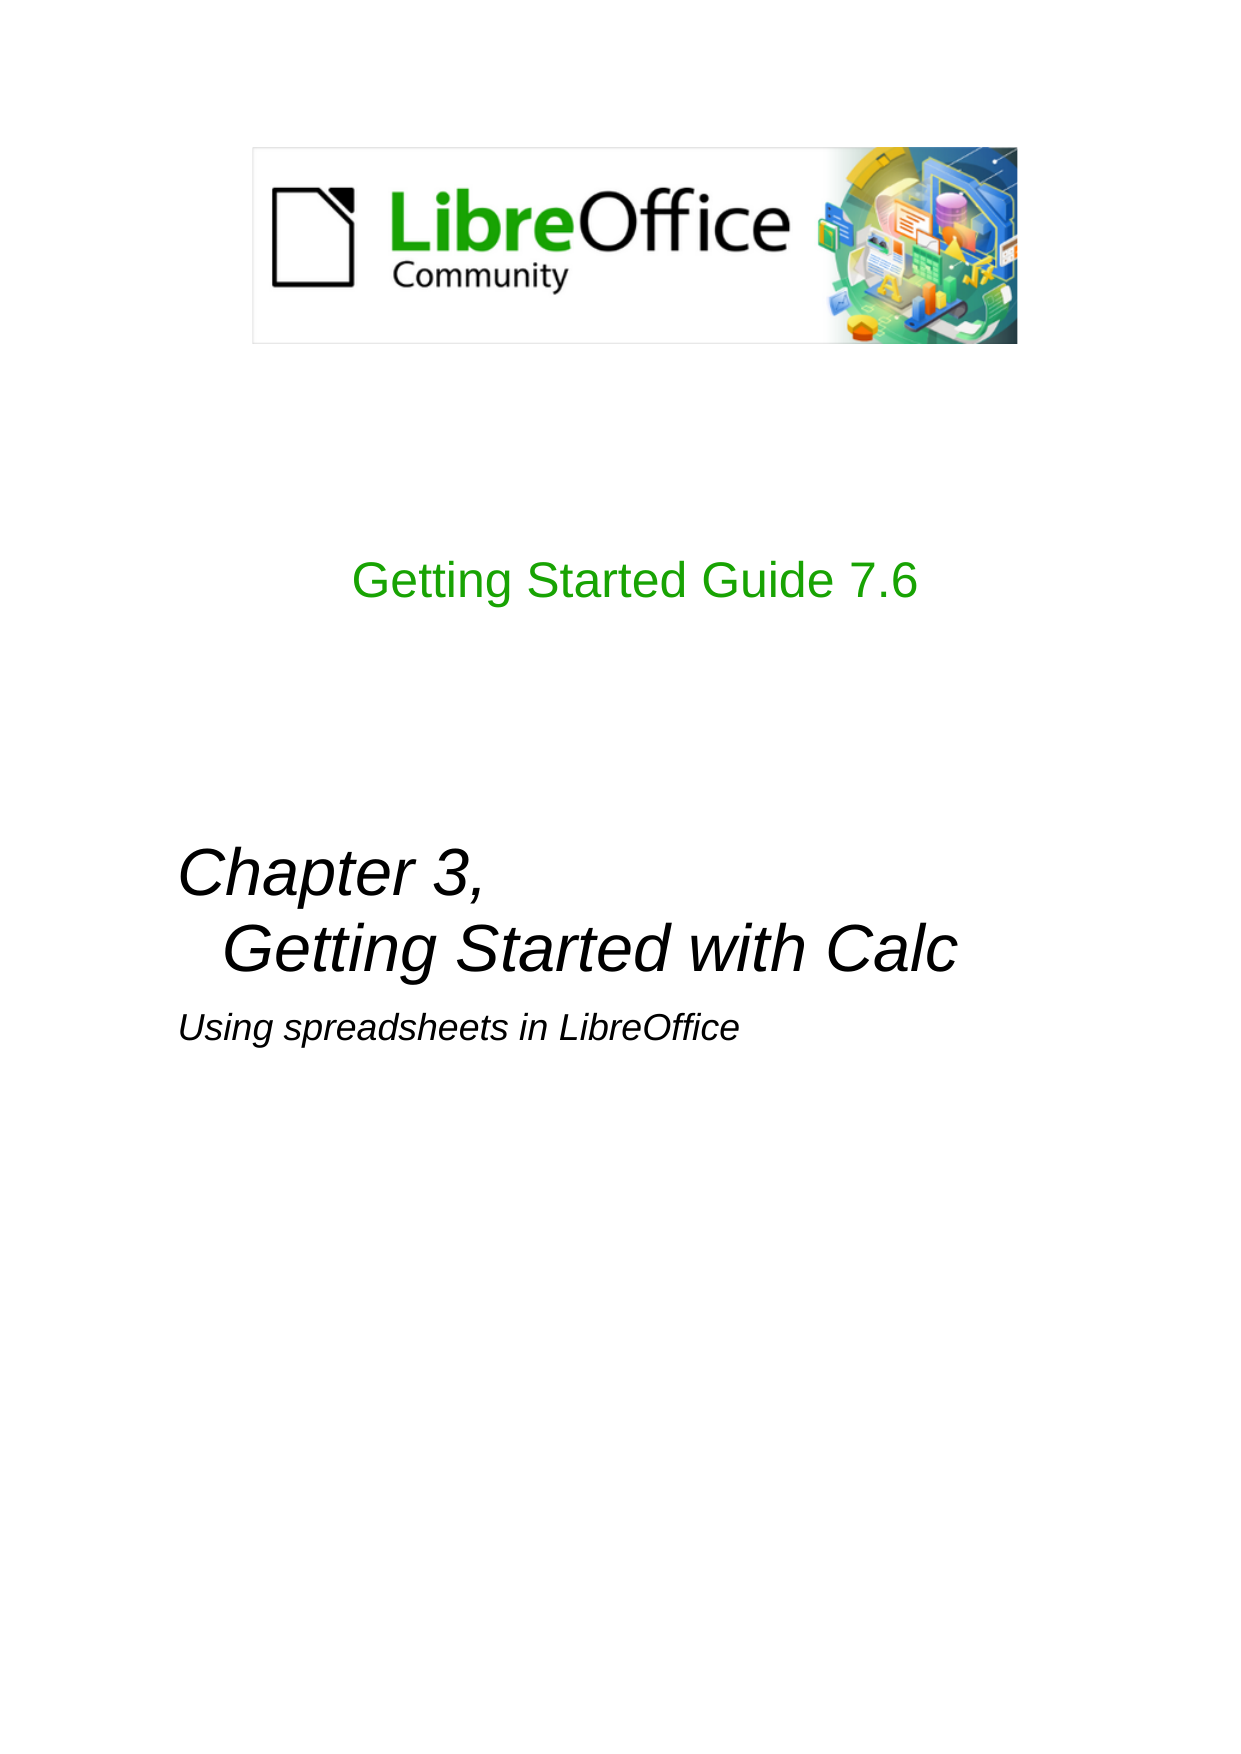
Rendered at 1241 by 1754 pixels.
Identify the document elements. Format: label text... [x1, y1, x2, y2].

subtitle Using spreadsheets in LibreOffice [177, 1006, 1093, 1049]
title Chapter 3, Getting Started with Calc [177, 833, 1093, 986]
text Getting Started Guide 7.6 [177, 550, 1093, 608]
picture [252, 147, 1018, 344]
